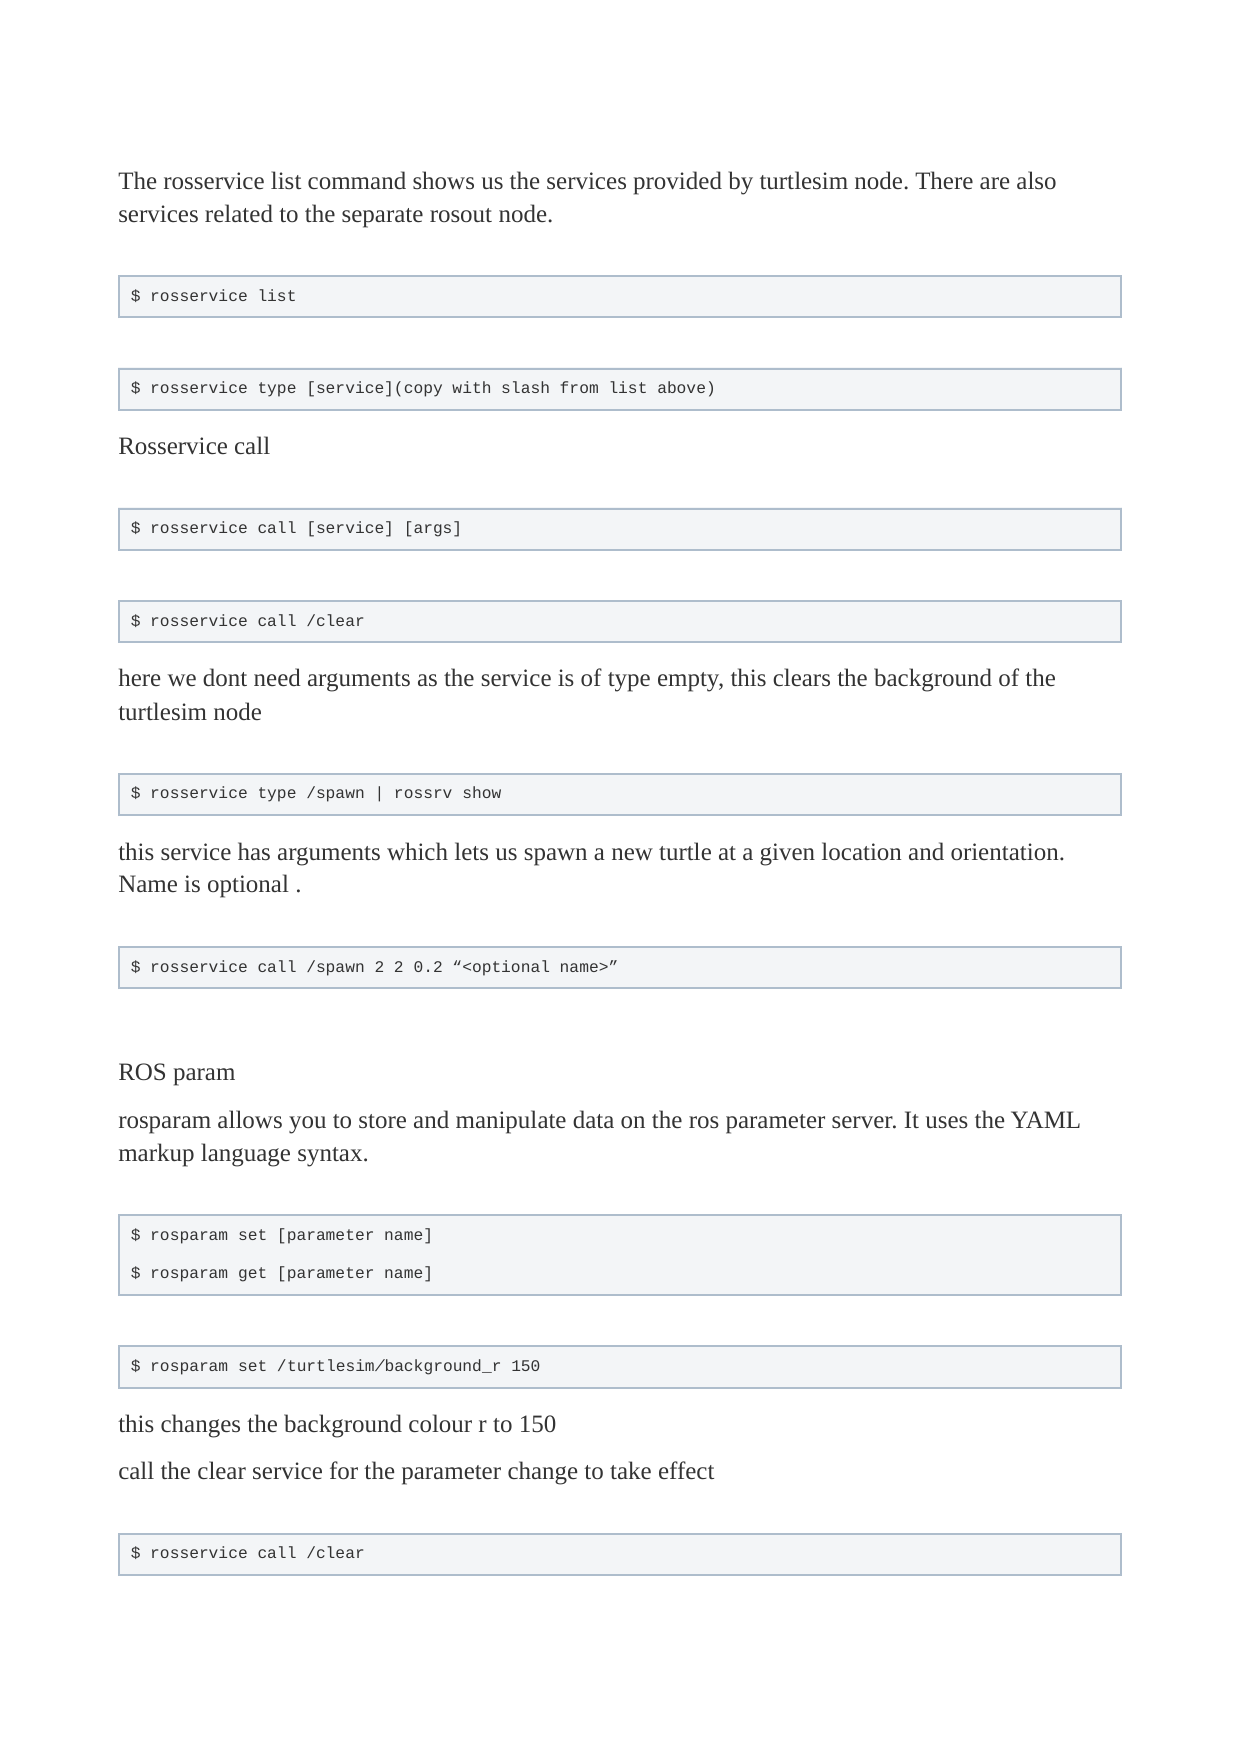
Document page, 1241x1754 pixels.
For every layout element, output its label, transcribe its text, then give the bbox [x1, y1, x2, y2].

text $ rosparam set /turtlesim/background_r 150 [120, 1347, 1120, 1387]
text Rosservice call [118, 431, 1122, 460]
text $ rosservice call /clear [120, 1535, 1120, 1574]
text $ rosparam set [parameter name] [120, 1216, 1120, 1245]
text $ rosservice type /spawn | rossrv show [120, 775, 1120, 814]
text $ rosservice call [service] [args] [120, 510, 1120, 549]
text $ rosservice type [service](copy with slash from list above) [120, 370, 1120, 409]
text $ rosservice call /clear [120, 602, 1120, 641]
text ROS param [118, 1057, 1122, 1086]
text $ rosparam get [parameter name] [120, 1253, 1120, 1294]
text call the clear service for the parameter change to take effect [118, 1456, 1122, 1485]
text $ rosservice list [120, 277, 1120, 316]
text The rosservice list command shows us the services provided by turtlesim node. There are also services related to the separate rosout node. [118, 166, 1122, 227]
text rosparam allows you to store and manipulate data on the ros parameter server. It uses the YAML markup language syntax. [118, 1105, 1122, 1167]
text here we dont need arguments as the service is of type empty, this clears the background of the turtlesim node [118, 663, 1122, 725]
text this service has arguments which lets us spawn a new turtle at a given location and orientation. Name is optional . [118, 837, 1122, 898]
text $ rosservice call /spawn 2 2 0.2 “<optional name>” [120, 948, 1120, 987]
text this changes the background colour r to 150 [118, 1409, 1122, 1438]
